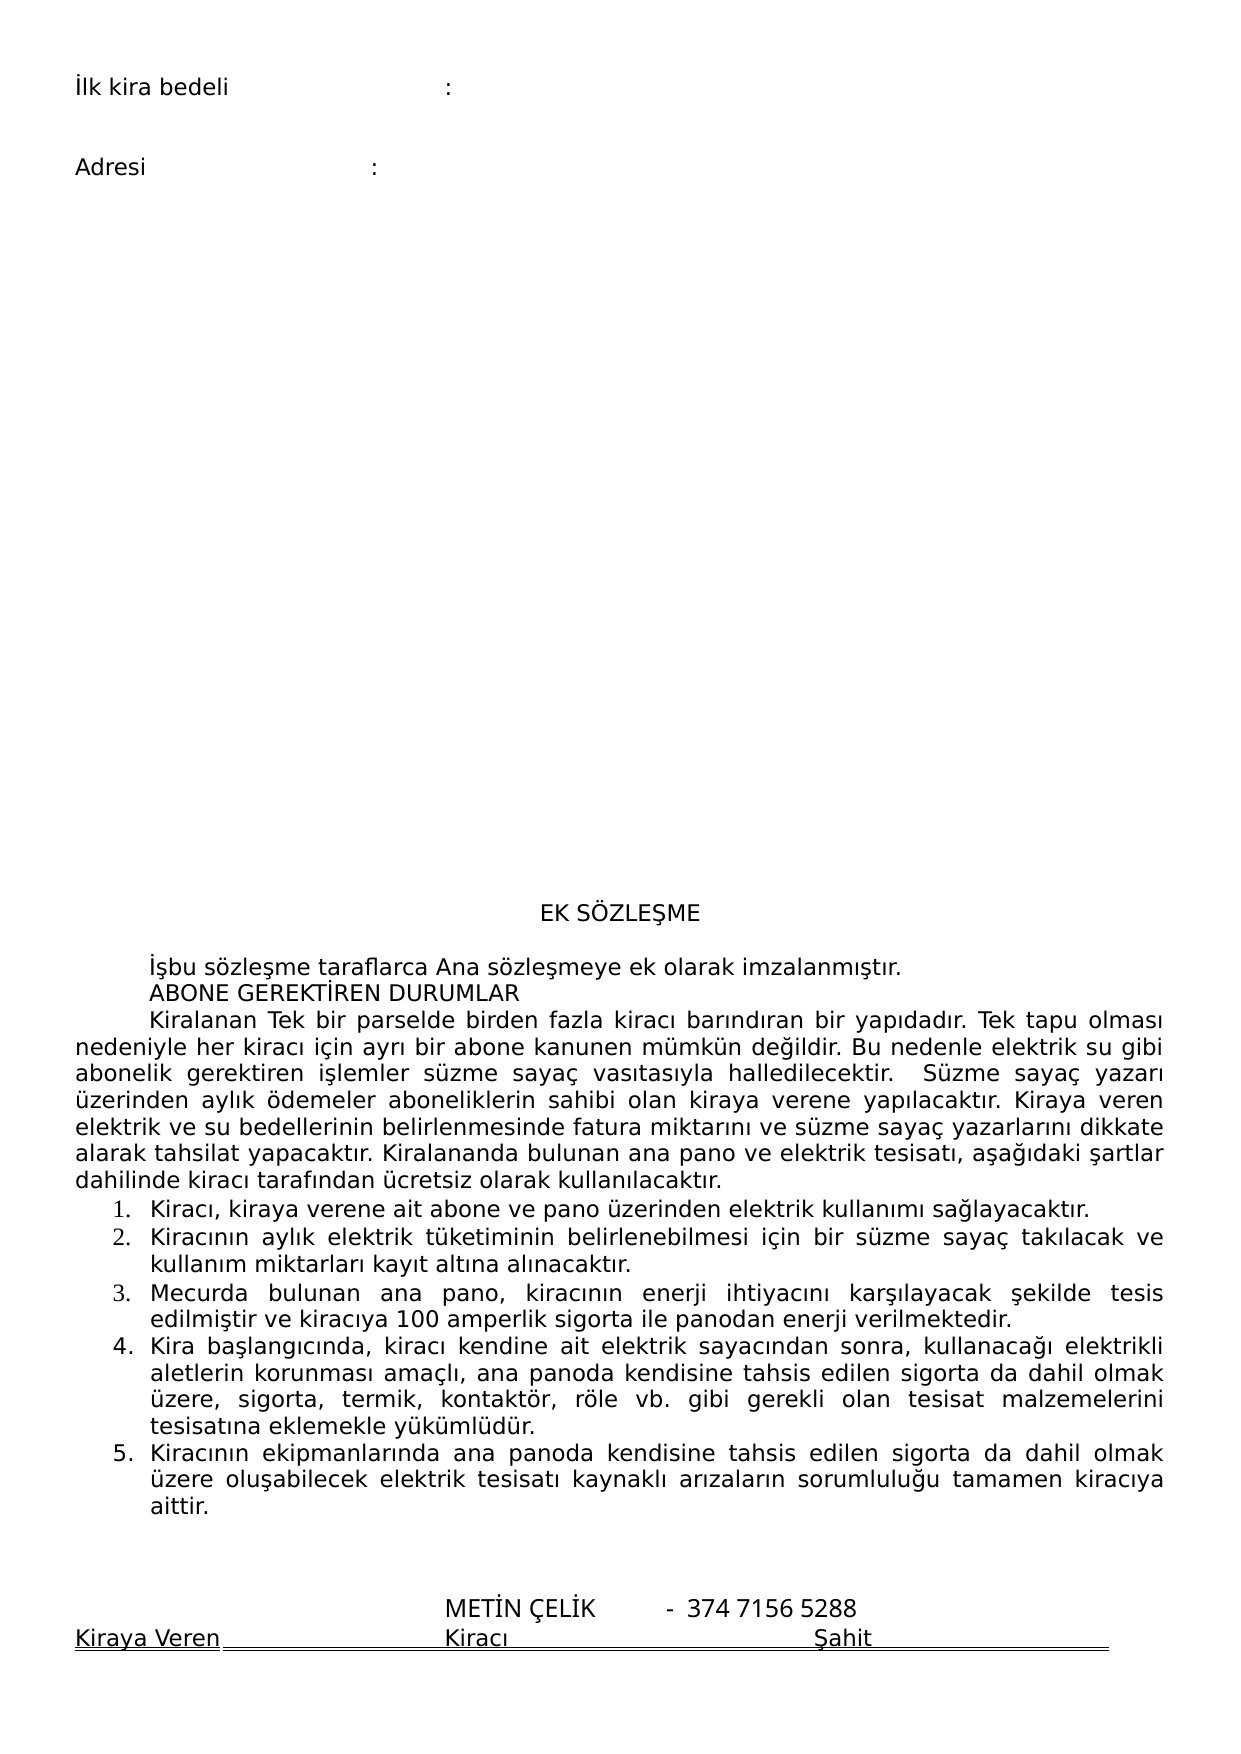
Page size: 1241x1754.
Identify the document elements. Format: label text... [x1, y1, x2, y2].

list Kira başlangıcında, kiracı kendine ait elektrik sayacından sonra, kullanacağı elektrikli aletlerin korunması amaçlı, ana panoda kendisine tahsis edilen sigorta da dahil olmak üzere, sigorta, termik, kontaktör, röle vb. gibi gerekli olan tesisat malzemelerini tesisatına eklemekle yükümlüdür. [112, 1333, 1165, 1440]
list Kiracının ekipmanlarında ana panoda kendisine tahsis edilen sigorta da dahil olmak üzere oluşabilecek elektrik tesisatı kaynaklı arızaların sorumluluğu tamamen kiracıya aittir. [112, 1440, 1165, 1520]
text EK SÖZLEŞME [75, 900, 1165, 927]
list Mecurda bulunan ana pano, kiracının enerji ihtiyacını karşılayacak şekilde tesis edilmiştir ve kiracıya 100 amperlik sigorta ile panodan enerji verilmektedir. [112, 1278, 1165, 1333]
text İlk kira bedeli : [75, 74, 1165, 100]
text İşbu sözleşme taraflarca Ana sözleşmeye ek olarak imzalanmıştır. [75, 954, 1165, 980]
list Kiracının aylık elektrik tüketiminin belirlenebilmesi için bir süzme sayaç takılacak ve kullanım miktarları kayıt altına alınacaktır. [112, 1222, 1165, 1278]
text ABONE GEREKTİREN DURUMLAR [75, 980, 1165, 1007]
list Kiracı, kiraya verene ait abone ve pano üzerinden elektrik kullanımı sağlayacaktır. [112, 1194, 1165, 1222]
text Adresi : [75, 154, 1165, 180]
text Kiralanan Tek bir parselde birden fazla kiracı barındıran bir yapıdadır. Tek tapu olması nedeniyle her kiracı için ayrı bir abone kanunen mümkün değildir. Bu nedenle elektrik su gibi abonelik gerektiren işlemler süzme sayaç vasıtasıyla halledilecektir. Süzme sayaç yazarı üzerinden aylık ödemeler aboneliklerin sahibi olan kiraya verene yapılacaktır. Kiraya veren elektrik ve su bedellerinin belirlenmesinde fatura miktarını ve süzme sayaç yazarlarını dikkate alarak tahsilat yapacaktır. Kiralananda bulunan ana pano ve elektrik tesisatı, aşağıdaki şartlar dahilinde kiracı tarafından ücretsiz olarak kullanılacaktır. [75, 1007, 1165, 1194]
